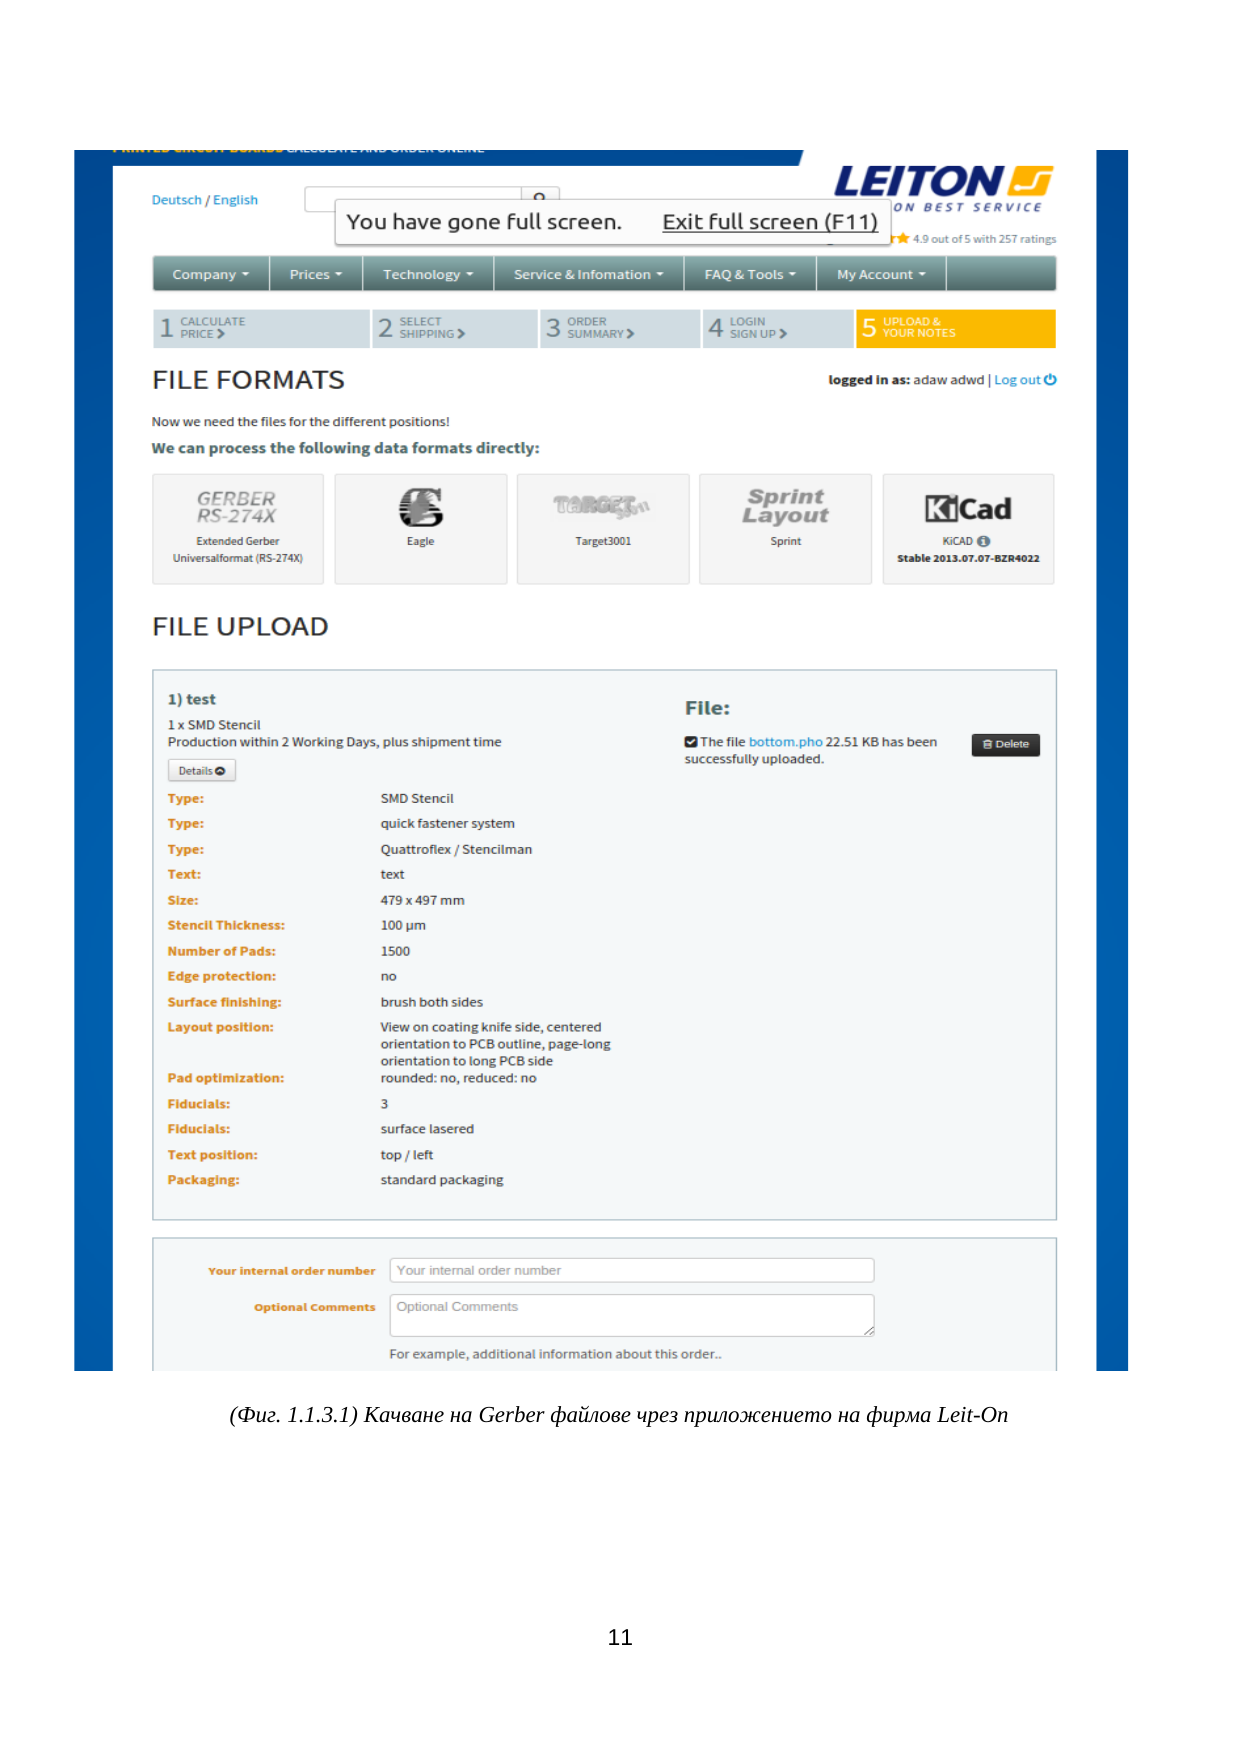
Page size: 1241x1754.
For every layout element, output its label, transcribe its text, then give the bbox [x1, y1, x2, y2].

picture [138, 150, 1031, 1371]
text (Фиг. 1.1.3.1) Качване на Gerber файлове чрез приложението на фирма Leit-On [150, 1369, 1091, 1428]
